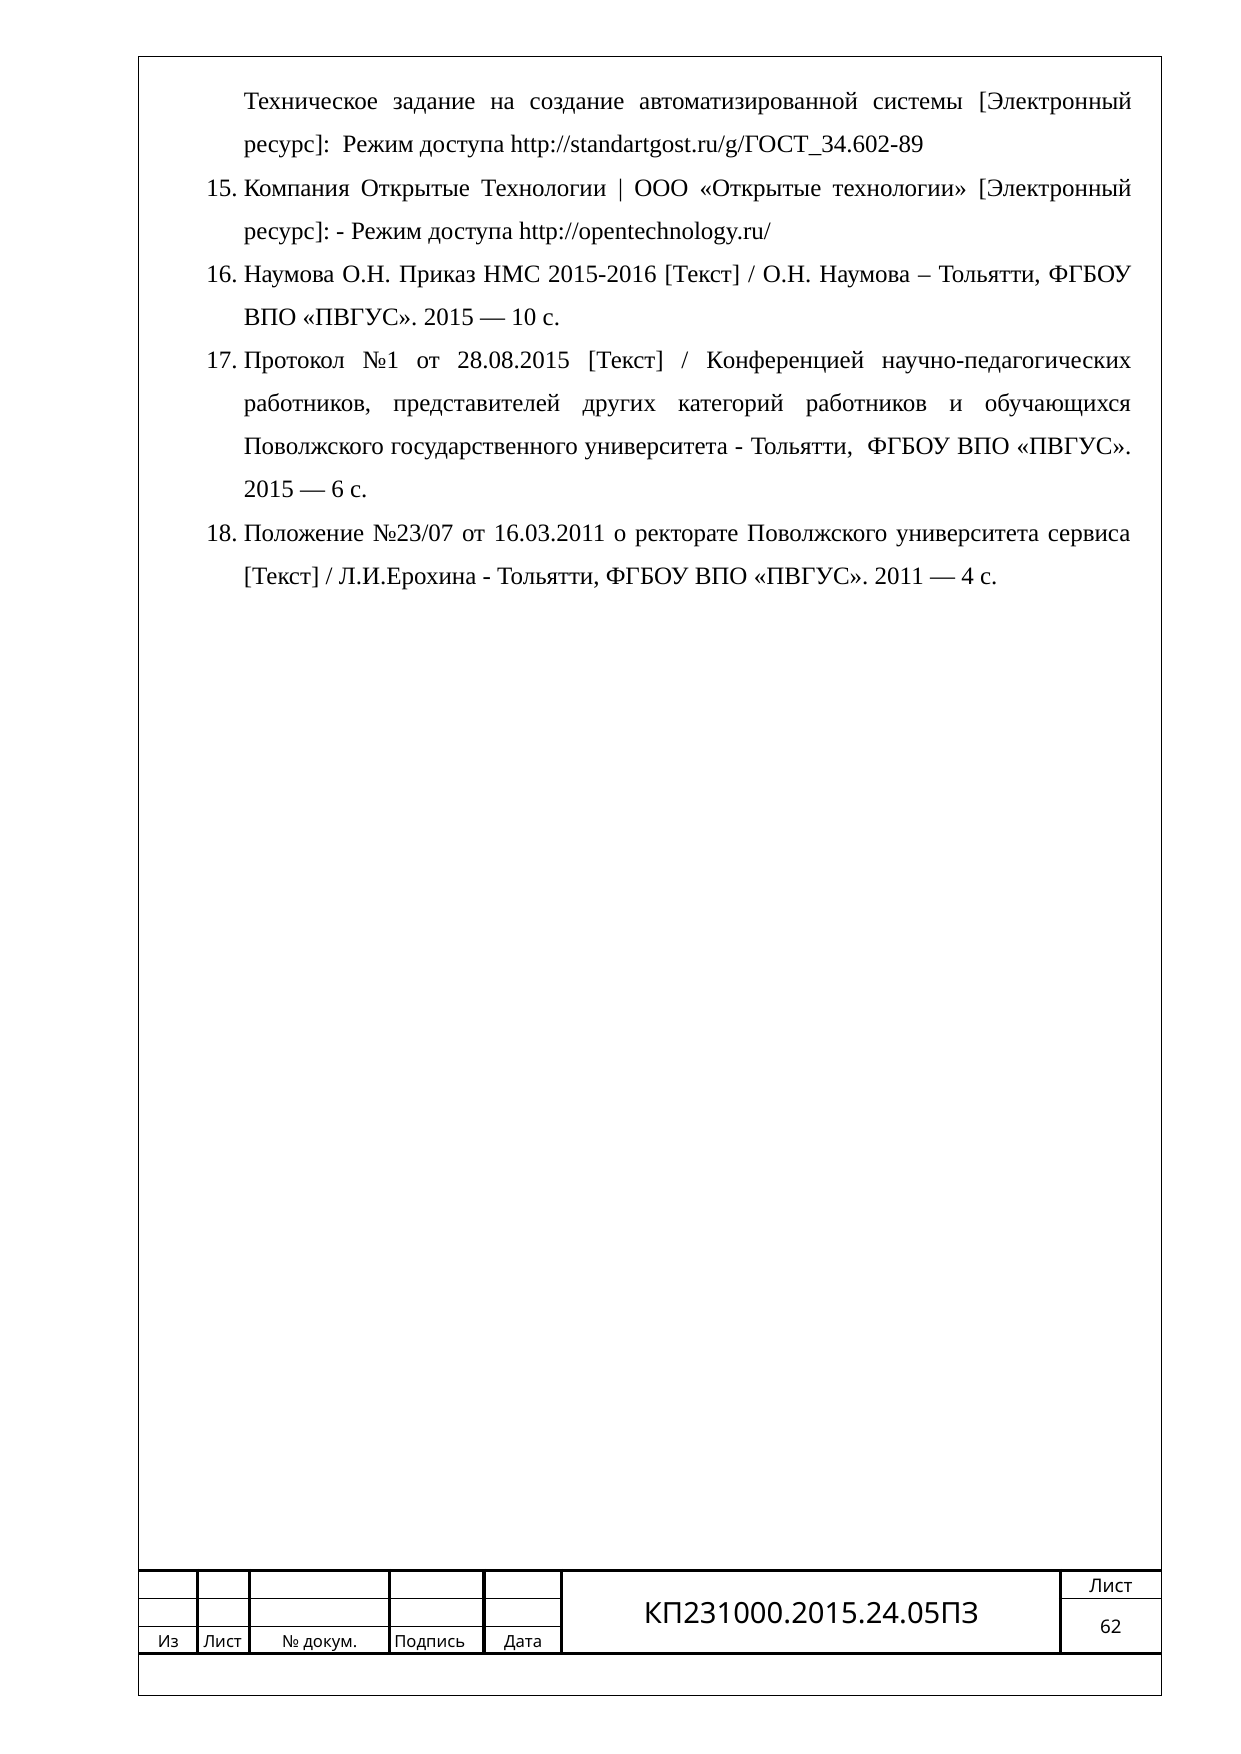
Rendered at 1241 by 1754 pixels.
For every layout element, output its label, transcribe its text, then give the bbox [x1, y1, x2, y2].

list Протокол №1 от 28.08.2015 [Текст] / Конференцией научно-педагогических работников, представителей других категорий работников и обучающихся Поволжского государственного университета - Тольятти, ФГБОУ ВПО «ПВГУС». 2015 — 6 с. [206, 345, 1132, 503]
list Положение №23/07 от 16.03.2011 о ректорате Поволжского университета сервиса [Текст] / Л.И.Ерохина - Тольятти, ФГБОУ ВПО «ПВГУС». 2011 — 4 с. [206, 518, 1132, 589]
list Наумова О.Н. Приказ НМС 2015-2016 [Текст] / О.Н. Наумова – Тольятти, ФГБОУ ВПО «ПВГУС». 2015 — 10 с. [206, 259, 1132, 331]
list Техническое задание на создание автоматизированной системы [Электронный ресурс]: Режим доступа http://standartgost.ru/g/ГОСТ_34.602-89 [206, 86, 1132, 158]
list Компания Открытые Технологии | ООО «Открытые технологии» [Электронный ресурс]: - Режим доступа http://opentechnology.ru/ [206, 173, 1132, 244]
